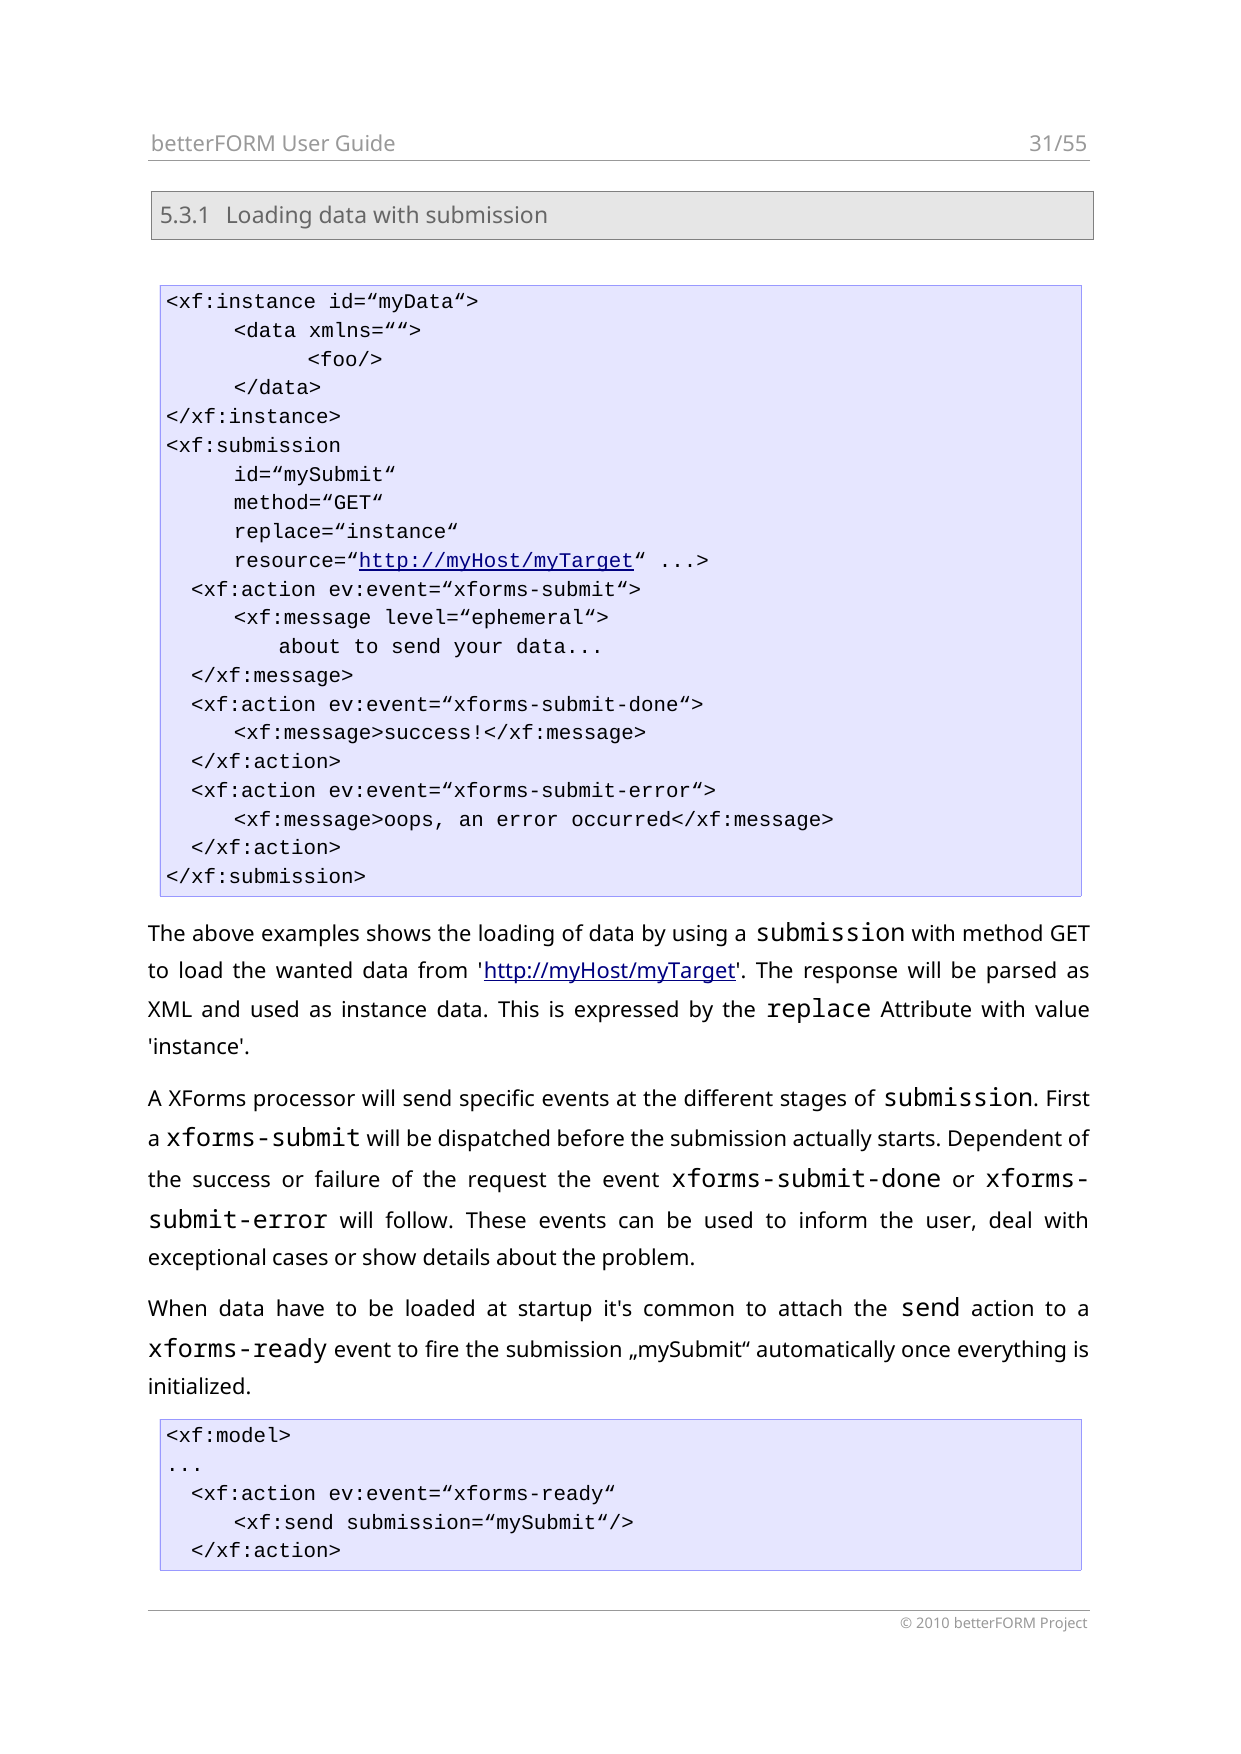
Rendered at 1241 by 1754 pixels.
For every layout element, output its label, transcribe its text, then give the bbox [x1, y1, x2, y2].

text A XForms processor will send specific events at the different stages of submission. First a xforms-submit will be dispatched before the submission actually starts. Dependent of the success or failure of the request the event xforms-submit-done or xforms-submit-error will follow. These events can be used to inform the user, deal with exceptional cases or show details about the problem. [148, 1079, 1090, 1272]
subtitle Loading data with submission [152, 192, 1093, 239]
text When data have to be loaded at startup it's common to attach the send action to a xforms-ready event to fire the submission „mySubmit“ automatically once everything is initialized. [148, 1290, 1090, 1401]
text The above examples shows the loading of data by using a submission with method GET to load the wanted data from 'http://myHost/myTarget'. The response will be parsed as XML and used as instance data. This is expressed by the replace Attribute with value 'instance'. [148, 914, 1090, 1061]
text <xf:instance id=“myData“> <data xmlns=““> <foo/> </data> </xf:instance> <xf:submission id=“mySubmit“ method=“GET“ replace=“instance“ resource=“http://myHost/myTarget“ ...> <xf:action ev:event=“xforms-submit“> <xf:message level=“ephemeral“> about to send your data... </xf:message> <xf:action ev:event=“xforms-submit-done“> <xf:message>success!</xf:message> </xf:action> <xf:action ev:event=“xforms-submit-error“> <xf:message>oops, an error occurred</xf:message> </xf:action> </xf:submission> [161, 286, 1081, 896]
text <xf:model> ... <xf:action ev:event=“xforms-ready“ <xf:send submission=“mySubmit“/> </xf:action> [161, 1420, 1081, 1570]
